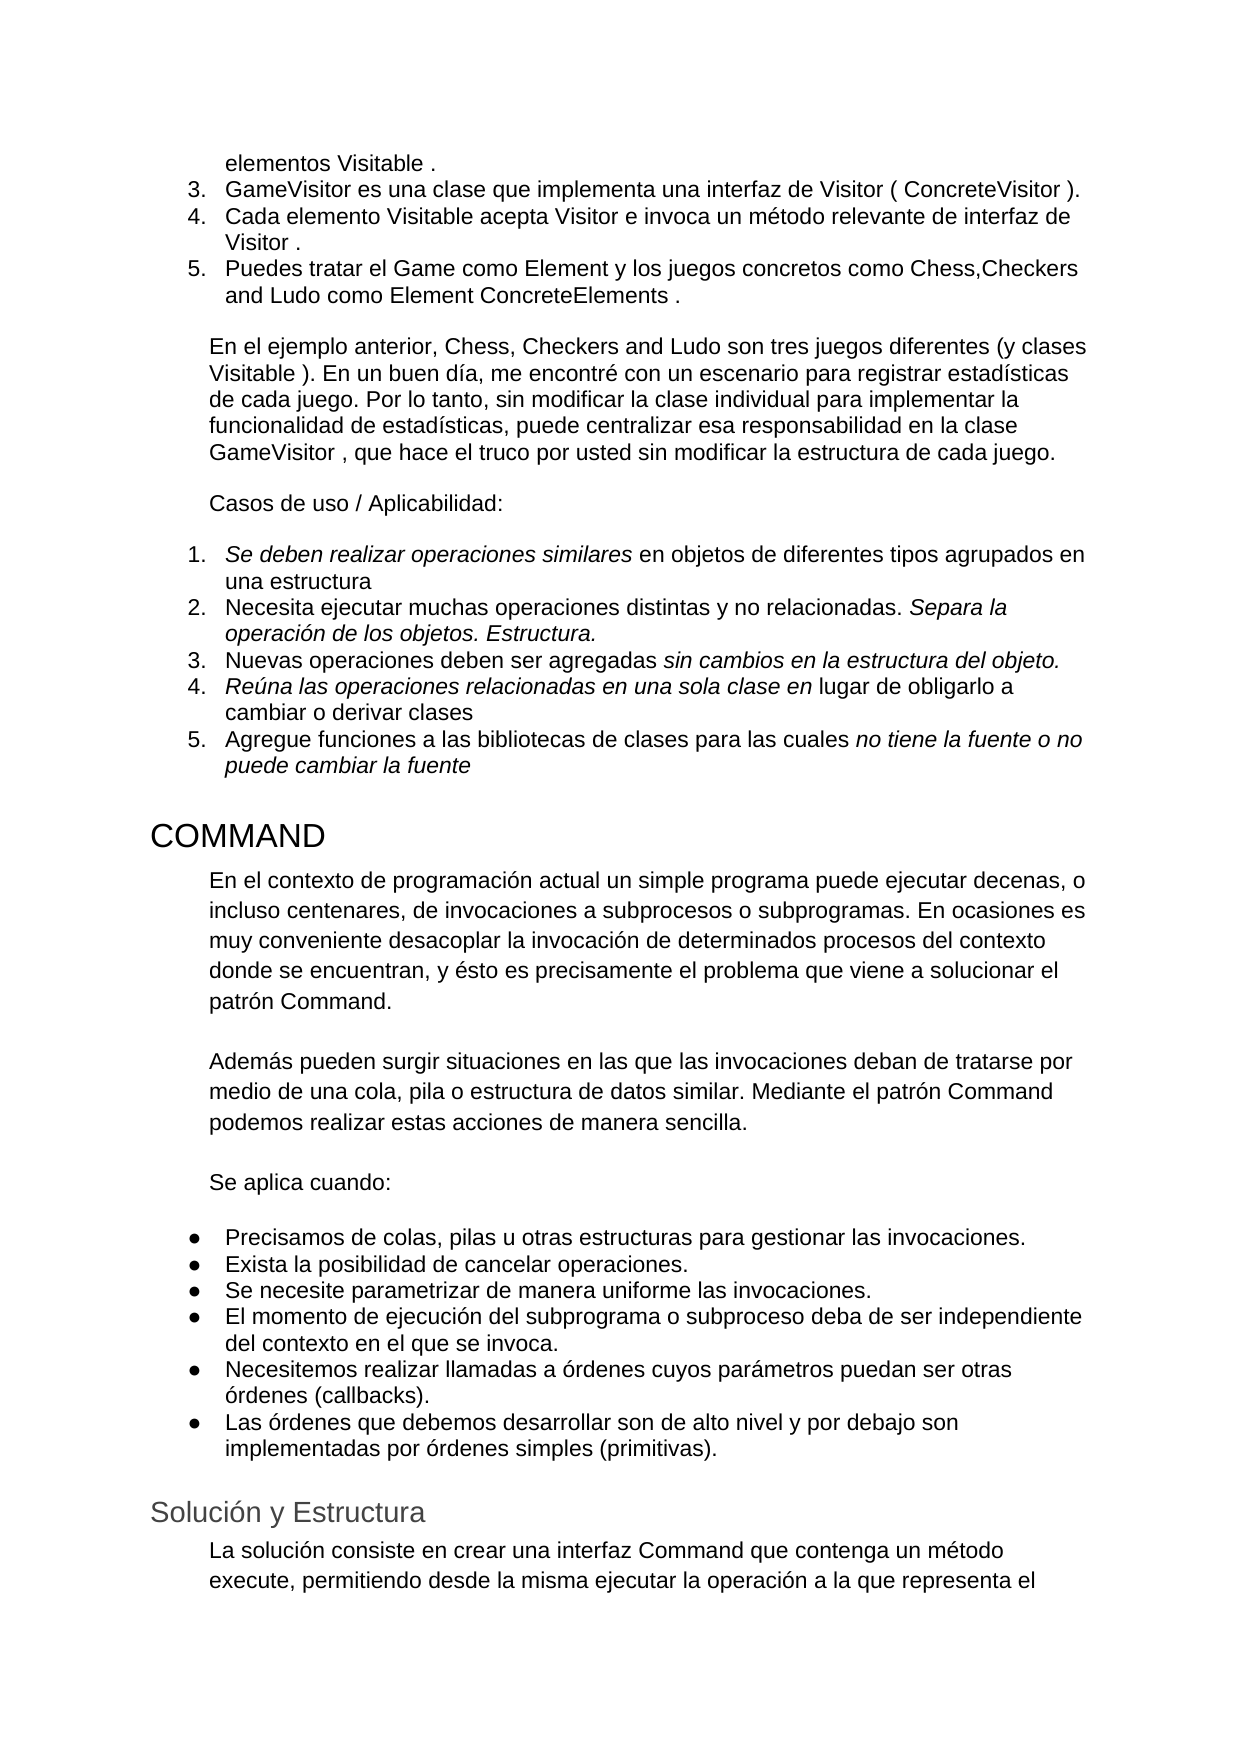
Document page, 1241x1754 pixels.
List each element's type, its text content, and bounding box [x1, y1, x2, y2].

text Se aplica cuando: [209, 1169, 1090, 1195]
text Casos de uso / Aplicabilidad: [209, 490, 1090, 516]
list Cada elemento Visitable acepta Visitor e invoca un método relevante de interfaz de Visitor . [187, 203, 1090, 255]
list elementos Visitable . [187, 150, 1090, 176]
text Además pueden surgir situaciones en las que las invocaciones deban de tratarse por medio de una cola, pila o estructura de datos similar. Mediante el patrón Command podemos realizar estas acciones de manera sencilla. [209, 1048, 1090, 1135]
list Las órdenes que debemos desarrollar son de alto nivel y por debajo son implementadas por órdenes simples (primitivas). [187, 1409, 1090, 1461]
list Necesitemos realizar llamadas a órdenes cuyos parámetros puedan ser otras órdenes (callbacks). [187, 1356, 1090, 1409]
text En el ejemplo anterior, Chess, Checkers and Ludo son tres juegos diferentes (y clases Visitable ). En un buen día, me encontré con un escenario para registrar estadísticas de cada juego. Por lo tanto, sin modificar la clase individual para implementar la funcionalidad de estadísticas, puede centralizar esa responsabilidad en la clase GameVisitor , que hace el truco por usted sin modificar la estructura de cada juego. [209, 333, 1090, 465]
text La solución consiste en crear una interfaz Command que contenga un método execute, permitiendo desde la misma ejecutar la operación a la que representa el [209, 1537, 1090, 1593]
text En el contexto de programación actual un simple programa puede ejecutar decenas, o incluso centenares, de invocaciones a subprocesos o subprogramas. En ocasiones es muy conveniente desacoplar la invocación de determinados procesos del contexto donde se encuentran, y ésto es precisamente el problema que viene a solucionar el patrón Command. [209, 867, 1090, 1014]
list Nuevas operaciones deben ser agregadas sin cambios en la estructura del objeto. [187, 647, 1090, 673]
list Puedes tratar el Game como Element y los juegos concretos como Chess,Checkers and Ludo como Element ConcreteElements . [187, 255, 1090, 308]
list El momento de ejecución del subprograma o subproceso deba de ser independiente del contexto en el que se invoca. [187, 1303, 1090, 1356]
list Se deben realizar operaciones similares en objetos de diferentes tipos agrupados en una estructura [187, 541, 1090, 594]
list Se necesite parametrizar de manera uniforme las invocaciones. [187, 1277, 1090, 1303]
list Agregue funciones a las bibliotecas de clases para las cuales no tiene la fuente o no puede cambiar la fuente [187, 726, 1090, 778]
list Precisamos de colas, pilas u otras estructuras para gestionar las invocaciones. [187, 1224, 1090, 1251]
list Necesita ejecutar muchas operaciones distintas y no relacionadas. Separa la operación de los objetos. Estructura. [187, 594, 1090, 647]
list GameVisitor es una clase que implementa una interfaz de Visitor ( ConcreteVisitor ). [187, 176, 1090, 203]
list Reúna las operaciones relacionadas en una sola clase en lugar de obligarlo a cambiar o derivar clases [187, 673, 1090, 726]
subtitle Solución y Estructura [150, 1495, 1090, 1528]
list Exista la posibilidad de cancelar operaciones. [187, 1251, 1090, 1277]
subtitle COMMAND [150, 816, 1090, 854]
